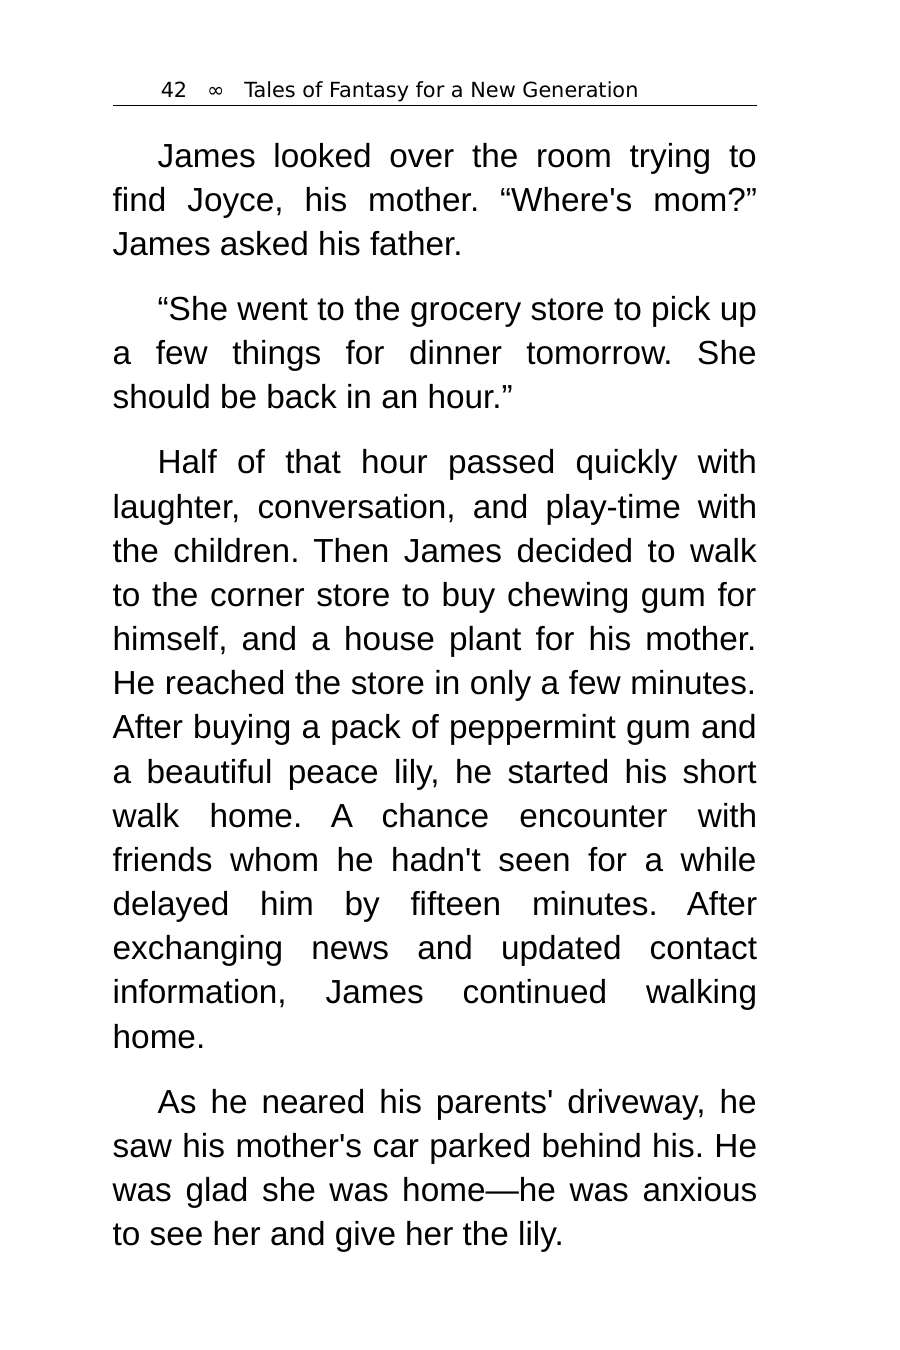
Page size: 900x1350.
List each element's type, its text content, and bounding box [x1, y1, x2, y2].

text “She went to the grocery store to pick up a few things for dinner tomorrow. She should be back in an hour.” [112, 289, 757, 416]
text Half of that hour passed quickly with laughter, conversation, and play-time with the children. Then James decided to walk to the corner store to buy chewing gum for himself, and a house plant for his mother. He reached the store in only a few minutes. After buying a pack of peppermint gum and a beautiful peace lily, he started his short walk home. A chance encounter with friends whom he hadn't seen for a while delayed him by fifteen minutes. After exchanging news and updated contact information, James continued walking home. [112, 443, 757, 1055]
text As he neared his parents' driveway, he saw his mother's car parked behind his. He was glad she was home—he was anxious to see her and give her the lily. [112, 1082, 757, 1253]
text James looked over the room trying to find Joyce, his mother. “Where's mom?” James asked his father. [112, 136, 757, 263]
